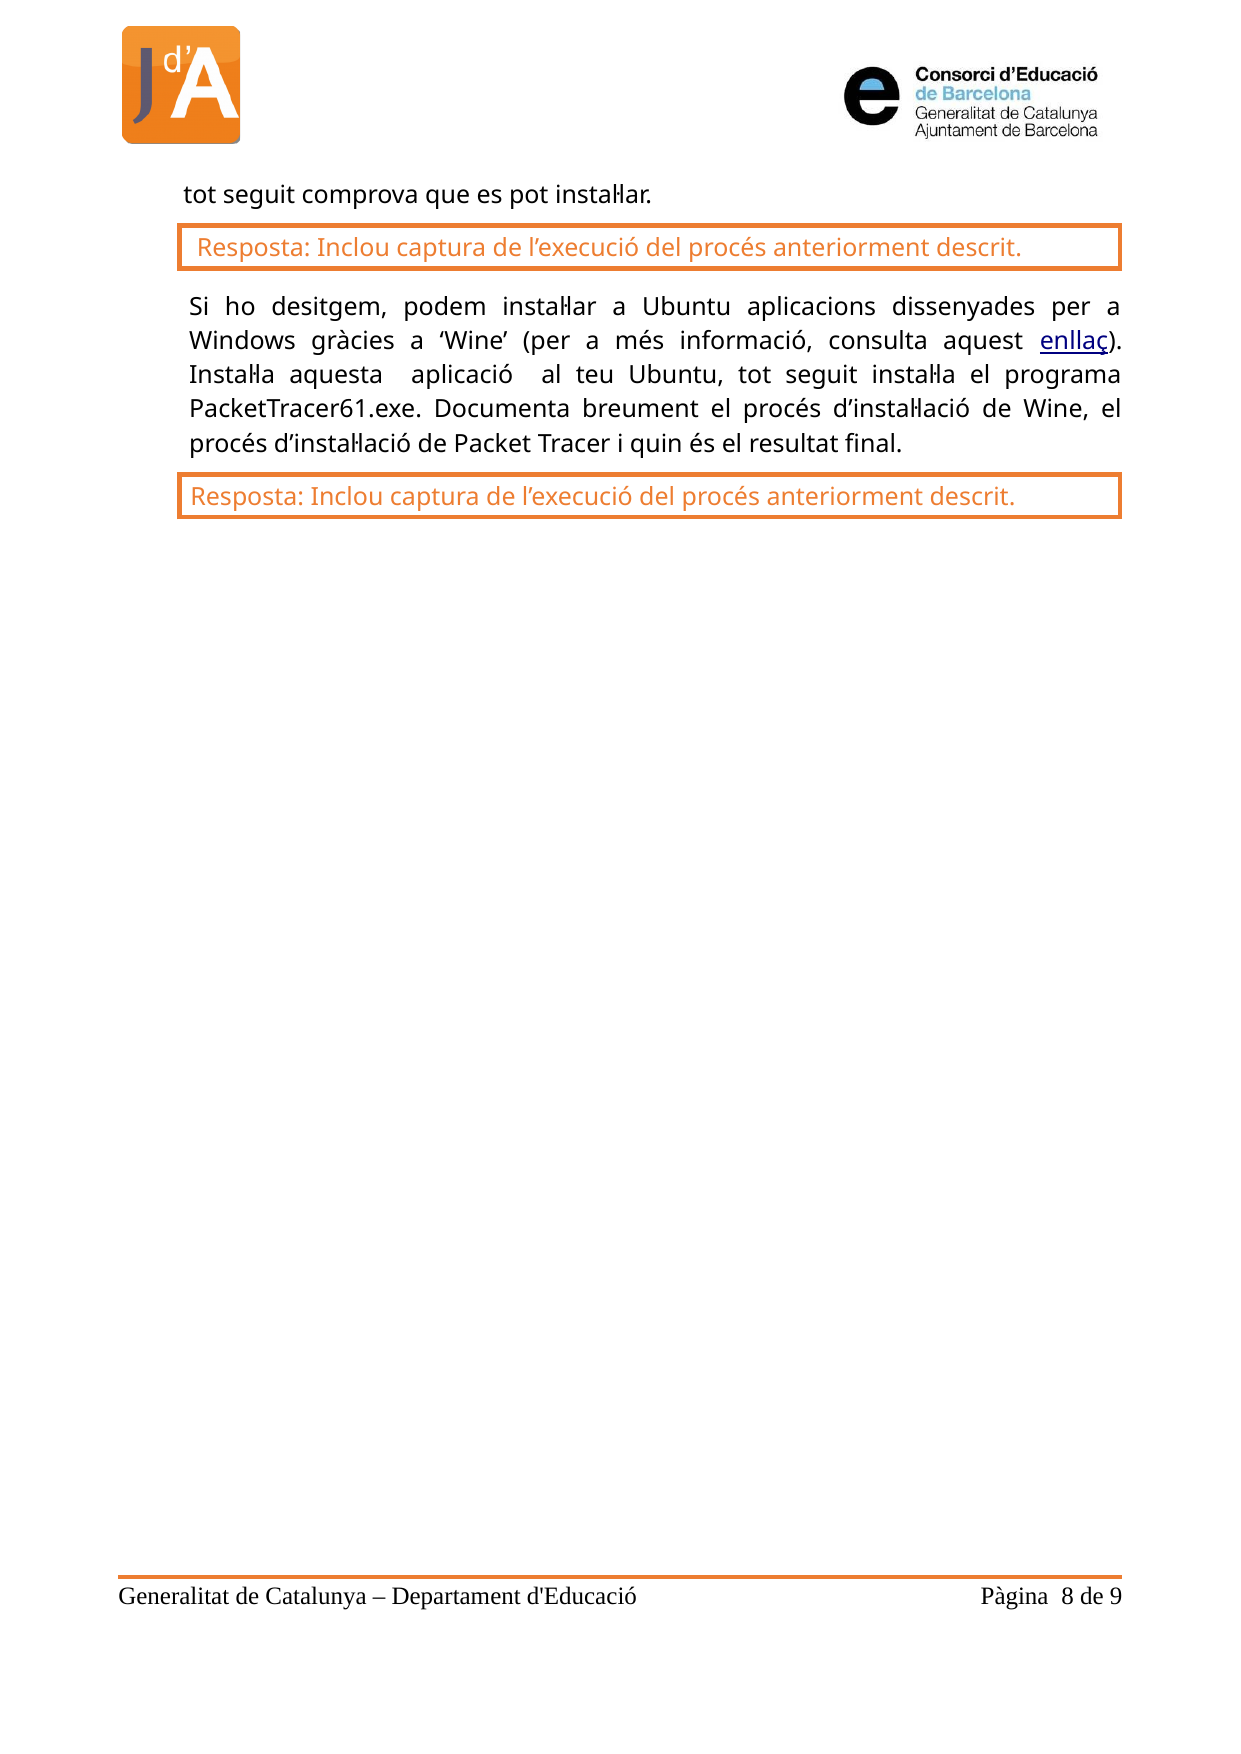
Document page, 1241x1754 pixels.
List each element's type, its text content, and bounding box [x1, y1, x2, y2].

picture [122, 26, 241, 144]
picture [821, 38, 1119, 157]
list tot seguit comprova que es pot instal·lar. [183, 176, 1122, 210]
text Resposta: Inclou captura de l’execució del procés anteriorment descrit. [182, 477, 1118, 515]
list Si ho desitgem, podem instal·lar a Ubuntu aplicacions dissenyades per a Windows gràcies a ‘Wine’ (per a més informació, consulta aquest enllaç). Instal·la aquesta aplicació al teu Ubuntu, tot seguit instal·la el programa PacketTracer61.exe. Documenta breument el procés d’instal·lació de Wine, el procés d’instal·lació de Packet Tracer i quin és el resultat final. [189, 289, 1122, 459]
text Resposta: Inclou captura de l’execució del procés anteriorment descrit. [182, 228, 1118, 266]
